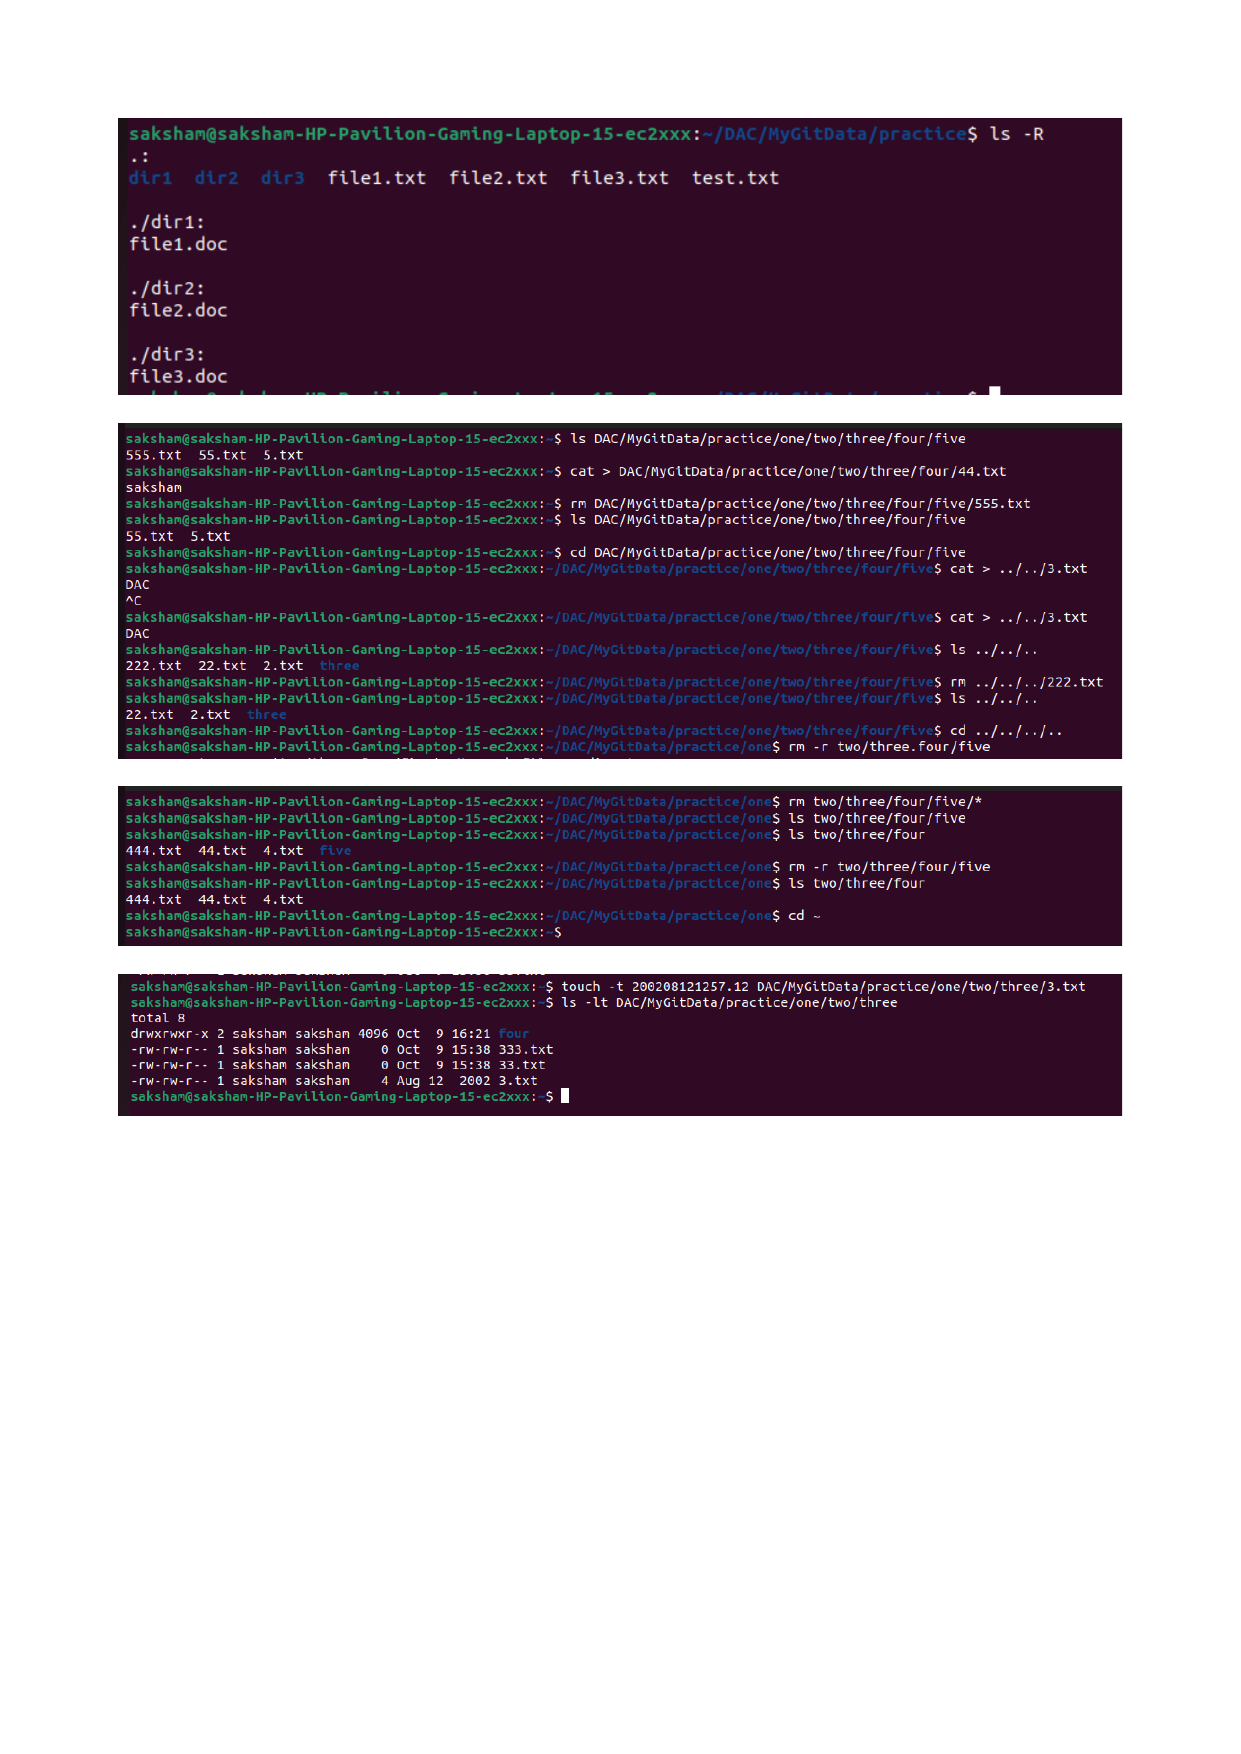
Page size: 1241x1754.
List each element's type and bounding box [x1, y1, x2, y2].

picture [118, 786, 1123, 946]
picture [118, 974, 1123, 1116]
picture [118, 423, 1123, 759]
picture [118, 118, 1123, 395]
